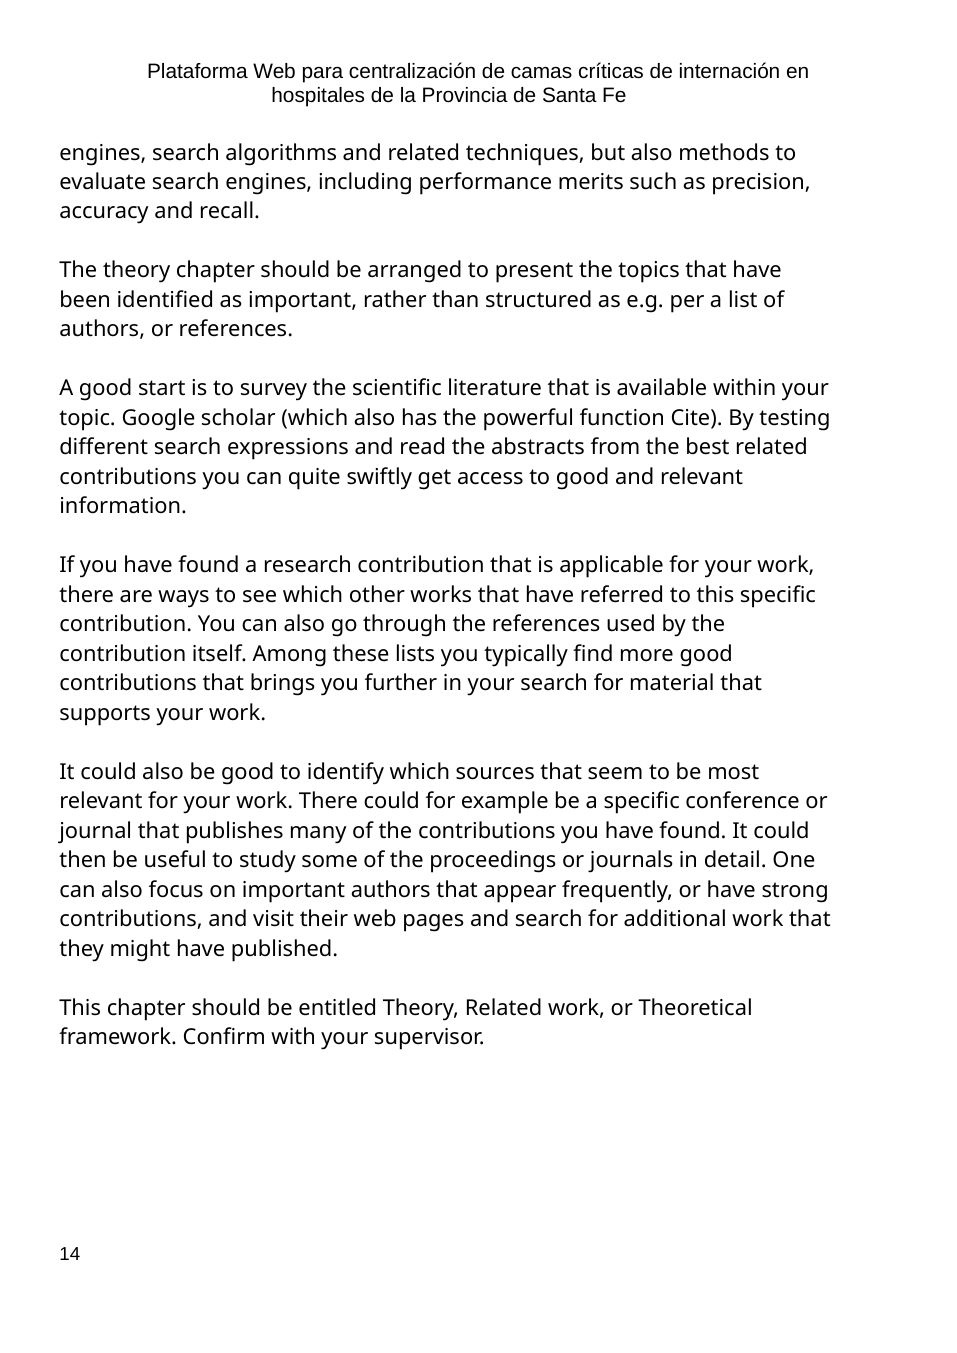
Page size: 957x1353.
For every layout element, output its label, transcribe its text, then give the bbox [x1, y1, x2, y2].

text If you have found a research contribution that is applicable for your work, there are ways to see which other works that have referred to this specific contribution. You can also go through the references used by the contribution itself. Among these lists you typically find more good contributions that brings you further in your search for material that supports your work. [59, 533, 838, 726]
text engines, search algorithms and related techniques, but also methods to evaluate search engines, including performance merits such as precision, accuracy and recall. [59, 136, 838, 225]
text It could also be good to identify which sources that seem to be most relevant for your work. There could for example be a specific conference or journal that publishes many of the contributions you have found. It could then be useful to study some of the proceedings or journals in detail. One can also focus on important authors that appear frequently, or have strong contributions, and visit their web pages and search for additional work that they might have published. [59, 739, 838, 962]
text The theory chapter should be arranged to present the topics that have been identified as important, rather than structured as e.g. per a list of authors, or references. [59, 238, 838, 343]
text This chapter should be entitled Theory, Related work, or Theoretical framework. Confirm with your supervisor. [59, 975, 838, 1050]
text A good start is to survey the scientific literature that is available within your topic. Google scholar (which also has the powerful function Cite). By testing different search expressions and read the abstracts from the best related contributions you can quite swiftly get access to good and relevant information. [59, 356, 838, 520]
